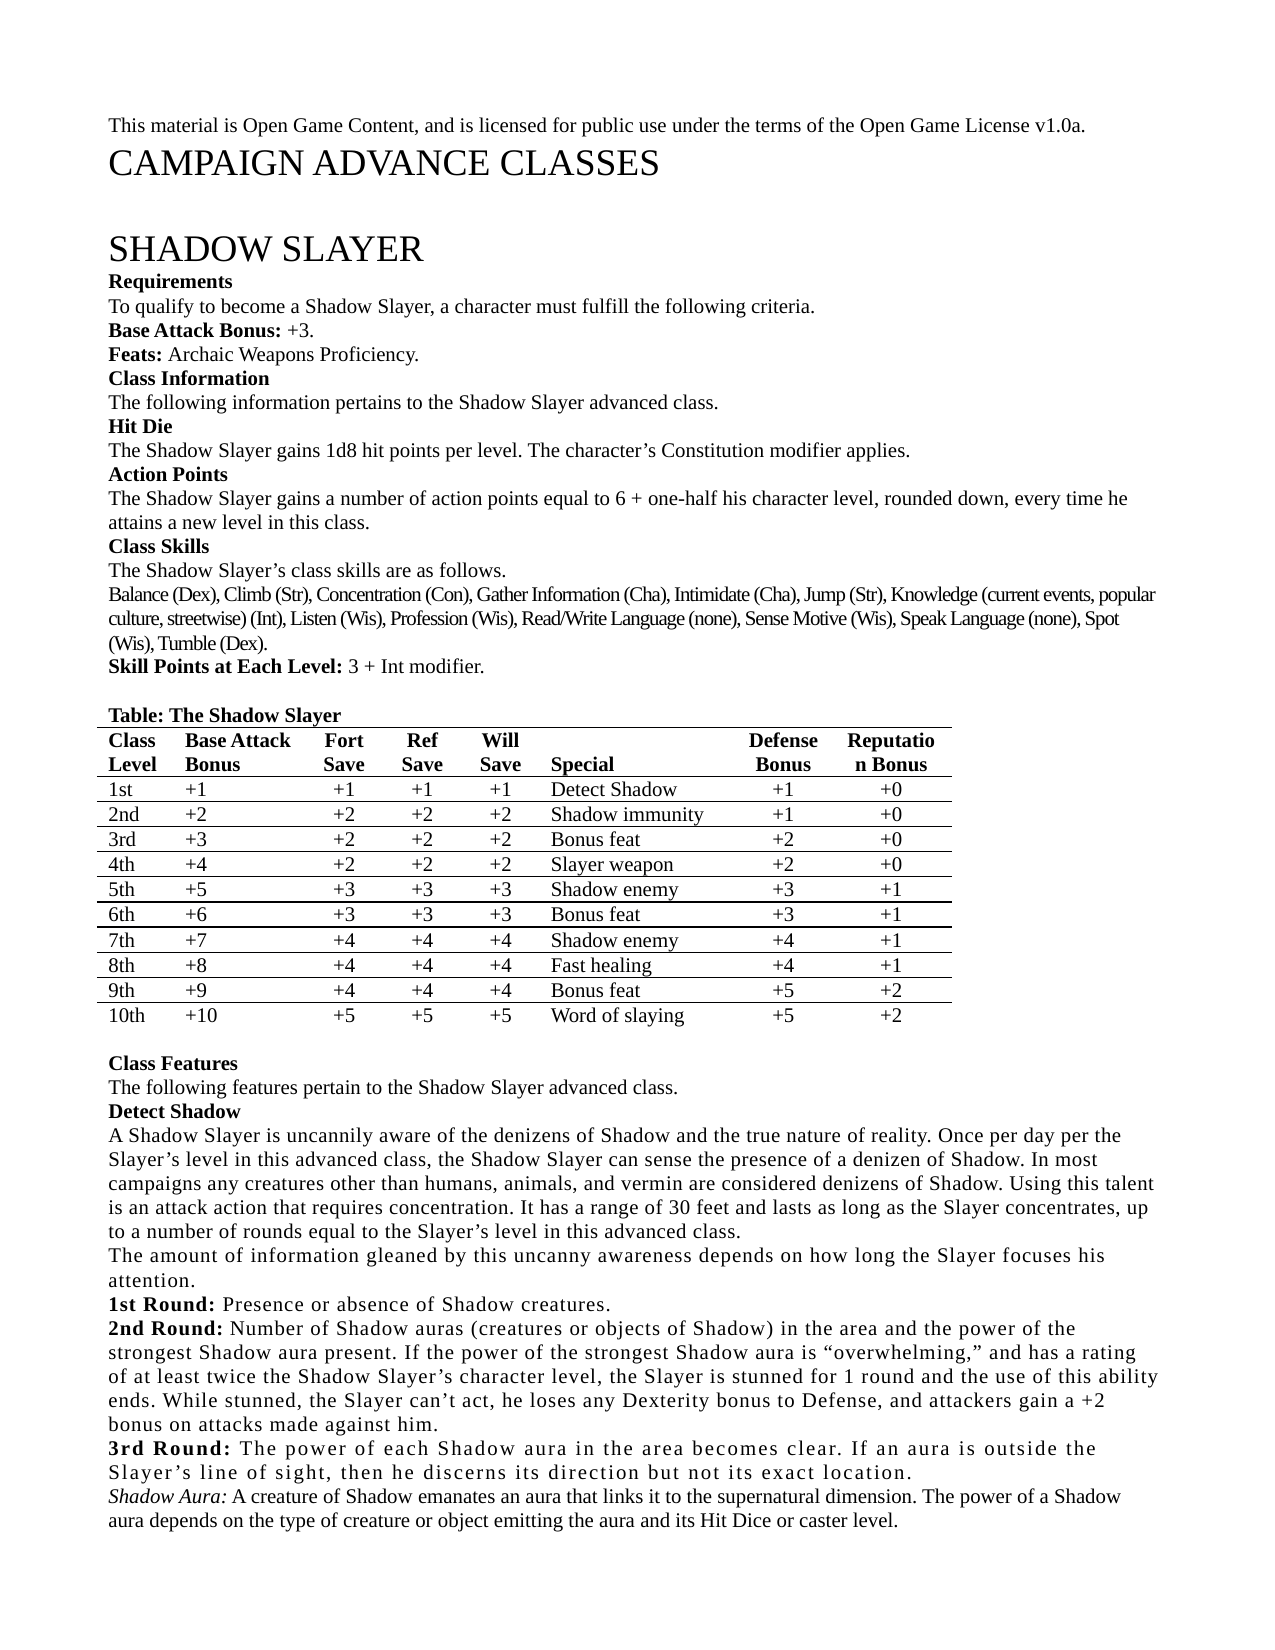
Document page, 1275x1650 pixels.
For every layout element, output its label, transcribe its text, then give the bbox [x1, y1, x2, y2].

table_cell Defense Bonus [736, 728, 830, 776]
table_cell +5 [461, 1003, 539, 1027]
table_cell Bonus feat [539, 827, 736, 851]
table_cell +1 [736, 777, 830, 801]
table_cell +5 [736, 978, 830, 1002]
table_cell Shadow enemy [539, 928, 736, 952]
text To qualify to become a Shadow Slayer, a character must fulfill the following criteria. [108, 293, 1162, 318]
text The Shadow Slayer gains a number of action points equal to 6 + one-half his character level, rounded down, every time he attains a new level in this class. [108, 486, 1162, 534]
text 1st Round: Presence or absence of Shadow creatures. [108, 1292, 1162, 1316]
text The amount of information gleaned by this uncanny awareness depends on how long the Slayer focuses his attention. [108, 1243, 1162, 1292]
table_cell +3 [736, 903, 830, 926]
text The following information pertains to the Shadow Slayer advanced class. [108, 390, 1162, 414]
table_cell 8th [97, 953, 173, 977]
subtitle Action Points [108, 462, 1162, 486]
subtitle Detect Shadow [108, 1099, 1162, 1123]
table_cell +4 [461, 978, 539, 1002]
table_cell +1 [461, 777, 539, 801]
table_cell 6th [97, 903, 173, 926]
table_cell 3rd [97, 827, 173, 851]
table_cell +6 [174, 903, 305, 926]
table_cell +3 [174, 827, 305, 851]
table_cell +4 [461, 953, 539, 977]
table_cell +2 [461, 852, 539, 876]
table_cell 5th [97, 877, 173, 901]
table_cell Ref Save [383, 728, 461, 776]
table_cell +10 [174, 1003, 305, 1027]
table_cell Will Save [461, 728, 539, 776]
table_cell Shadow enemy [539, 877, 736, 901]
table_cell +2 [305, 852, 383, 876]
table_cell +0 [830, 802, 952, 826]
text This material is Open Game Content, and is licensed for public use under the terms of the Open Game License v1.0a. [108, 112, 1162, 140]
table_cell +4 [736, 928, 830, 952]
table_cell Word of slaying [539, 1003, 736, 1027]
table_cell +0 [830, 852, 952, 876]
table_cell +9 [174, 978, 305, 1002]
table_cell +4 [383, 978, 461, 1002]
table_cell +2 [461, 827, 539, 851]
table_cell +1 [830, 903, 952, 926]
table_cell +3 [736, 877, 830, 901]
text Skill Points at Each Level: 3 + Int modifier. [108, 654, 1162, 678]
table_cell +2 [305, 802, 383, 826]
table_cell 4th [97, 852, 173, 876]
table_cell +0 [830, 827, 952, 851]
table_cell +3 [383, 877, 461, 901]
table_cell +5 [383, 1003, 461, 1027]
subtitle Class Information [108, 366, 1162, 390]
table_cell +3 [383, 903, 461, 926]
table_cell +4 [305, 978, 383, 1002]
text Shadow Aura: A creature of Shadow emanates an aura that links it to the supernatural dimension. The power of a Shadow aura depends on the type of creature or object emitting the aura and its Hit Dice or caster level. [108, 1484, 1162, 1532]
table_cell +2 [174, 802, 305, 826]
table_cell +1 [830, 953, 952, 977]
table_cell +4 [736, 953, 830, 977]
table_cell Bonus feat [539, 903, 736, 926]
table_cell +8 [174, 953, 305, 977]
table_cell 9th [97, 978, 173, 1002]
table_cell +3 [305, 877, 383, 901]
table_cell +1 [736, 802, 830, 826]
subtitle Requirements [108, 269, 1162, 293]
table_cell +3 [305, 903, 383, 926]
table_cell 10th [97, 1003, 173, 1027]
table_cell +2 [383, 827, 461, 851]
table_cell +2 [461, 802, 539, 826]
table_cell Bonus feat [539, 978, 736, 1002]
text Base Attack Bonus: +3. [108, 318, 1162, 342]
table_cell +2 [305, 827, 383, 851]
table_cell +3 [461, 903, 539, 926]
table_cell +1 [174, 777, 305, 801]
table_cell Special [539, 728, 736, 776]
table_cell +2 [830, 978, 952, 1002]
table_cell +1 [305, 777, 383, 801]
table_cell +4 [383, 928, 461, 952]
text A Shadow Slayer is uncannily aware of the denizens of Shadow and the true nature of reality. Once per day per the Slayer’s level in this advanced class, the Shadow Slayer can sense the presence of a denizen of Shadow. In most campaigns any creatures other than humans, animals, and vermin are considered denizens of Shadow. Using this talent is an attack action that requires concentration. It has a range of 30 feet and lasts as long as the Slayer concentrates, up to a number of rounds equal to the Slayer’s level in this advanced class. [108, 1123, 1162, 1243]
table_cell Fort Save [305, 728, 383, 776]
table_cell +2 [383, 852, 461, 876]
table_cell +5 [736, 1003, 830, 1027]
table_cell +1 [830, 877, 952, 901]
table_cell +5 [305, 1003, 383, 1027]
text Feats: Archaic Weapons Proficiency. [108, 342, 1162, 366]
table_cell +2 [736, 852, 830, 876]
table_cell +3 [461, 877, 539, 901]
table_cell +7 [174, 928, 305, 952]
text The Shadow Slayer’s class skills are as follows. [108, 558, 1162, 582]
table_cell +2 [383, 802, 461, 826]
table_cell +4 [305, 953, 383, 977]
table_cell 1st [97, 777, 173, 801]
table_cell +4 [461, 928, 539, 952]
subtitle Hit Die [108, 414, 1162, 438]
subtitle CAMPAIGN ADVANCE CLASSES [108, 140, 1162, 183]
table_cell Reputation Bonus [830, 728, 952, 776]
table_cell +1 [830, 928, 952, 952]
table_cell +2 [736, 827, 830, 851]
table_cell +4 [383, 953, 461, 977]
table_cell Base Attack Bonus [174, 728, 305, 776]
table_cell Detect Shadow [539, 777, 736, 801]
table_cell 2nd [97, 802, 173, 826]
table_cell +5 [174, 877, 305, 901]
table_cell Shadow immunity [539, 802, 736, 826]
text 3rd Round: The power of each Shadow aura in the area becomes clear. If an aura is outside the Slayer’s line of sight, then he discerns its direction but not its exact location. [108, 1436, 1162, 1484]
table_header Table: The Shadow Slayer [97, 703, 952, 727]
table_cell 7th [97, 928, 173, 952]
text 2nd Round: Number of Shadow auras (creatures or objects of Shadow) in the area and the power of the strongest Shadow aura present. If the power of the strongest Shadow aura is “overwhelming,” and has a rating of at least twice the Shadow Slayer’s character level, the Slayer is stunned for 1 round and the use of this ability ends. While stunned, the Slayer can’t act, he loses any Dexterity bonus to Defense, and attackers gain a +2 bonus on attacks made against him. [108, 1316, 1162, 1436]
table_cell +4 [305, 928, 383, 952]
text The Shadow Slayer gains 1d8 hit points per level. The character’s Constitution modifier applies. [108, 438, 1162, 462]
subtitle Class Skills [108, 534, 1162, 558]
table_cell +0 [830, 777, 952, 801]
table_cell +1 [383, 777, 461, 801]
text Balance (Dex), Climb (Str), Concentration (Con), Gather Information (Cha), Intimidate (Cha), Jump (Str), Knowledge (current events, popular culture, streetwise) (Int), Listen (Wis), Profession (Wis), Read/Write Language (none), Sense Motive (Wis), Speak Language (none), Spot (Wis), Tumble (Dex). [108, 582, 1162, 654]
table_cell Slayer weapon [539, 852, 736, 876]
subtitle SHADOW SLAYER [108, 226, 1162, 269]
table_cell Class Level [97, 728, 173, 776]
subtitle Class Features [108, 1051, 1162, 1075]
table_cell +2 [830, 1003, 952, 1027]
table_cell Fast healing [539, 953, 736, 977]
table_cell +4 [174, 852, 305, 876]
text The following features pertain to the Shadow Slayer advanced class. [108, 1075, 1162, 1099]
